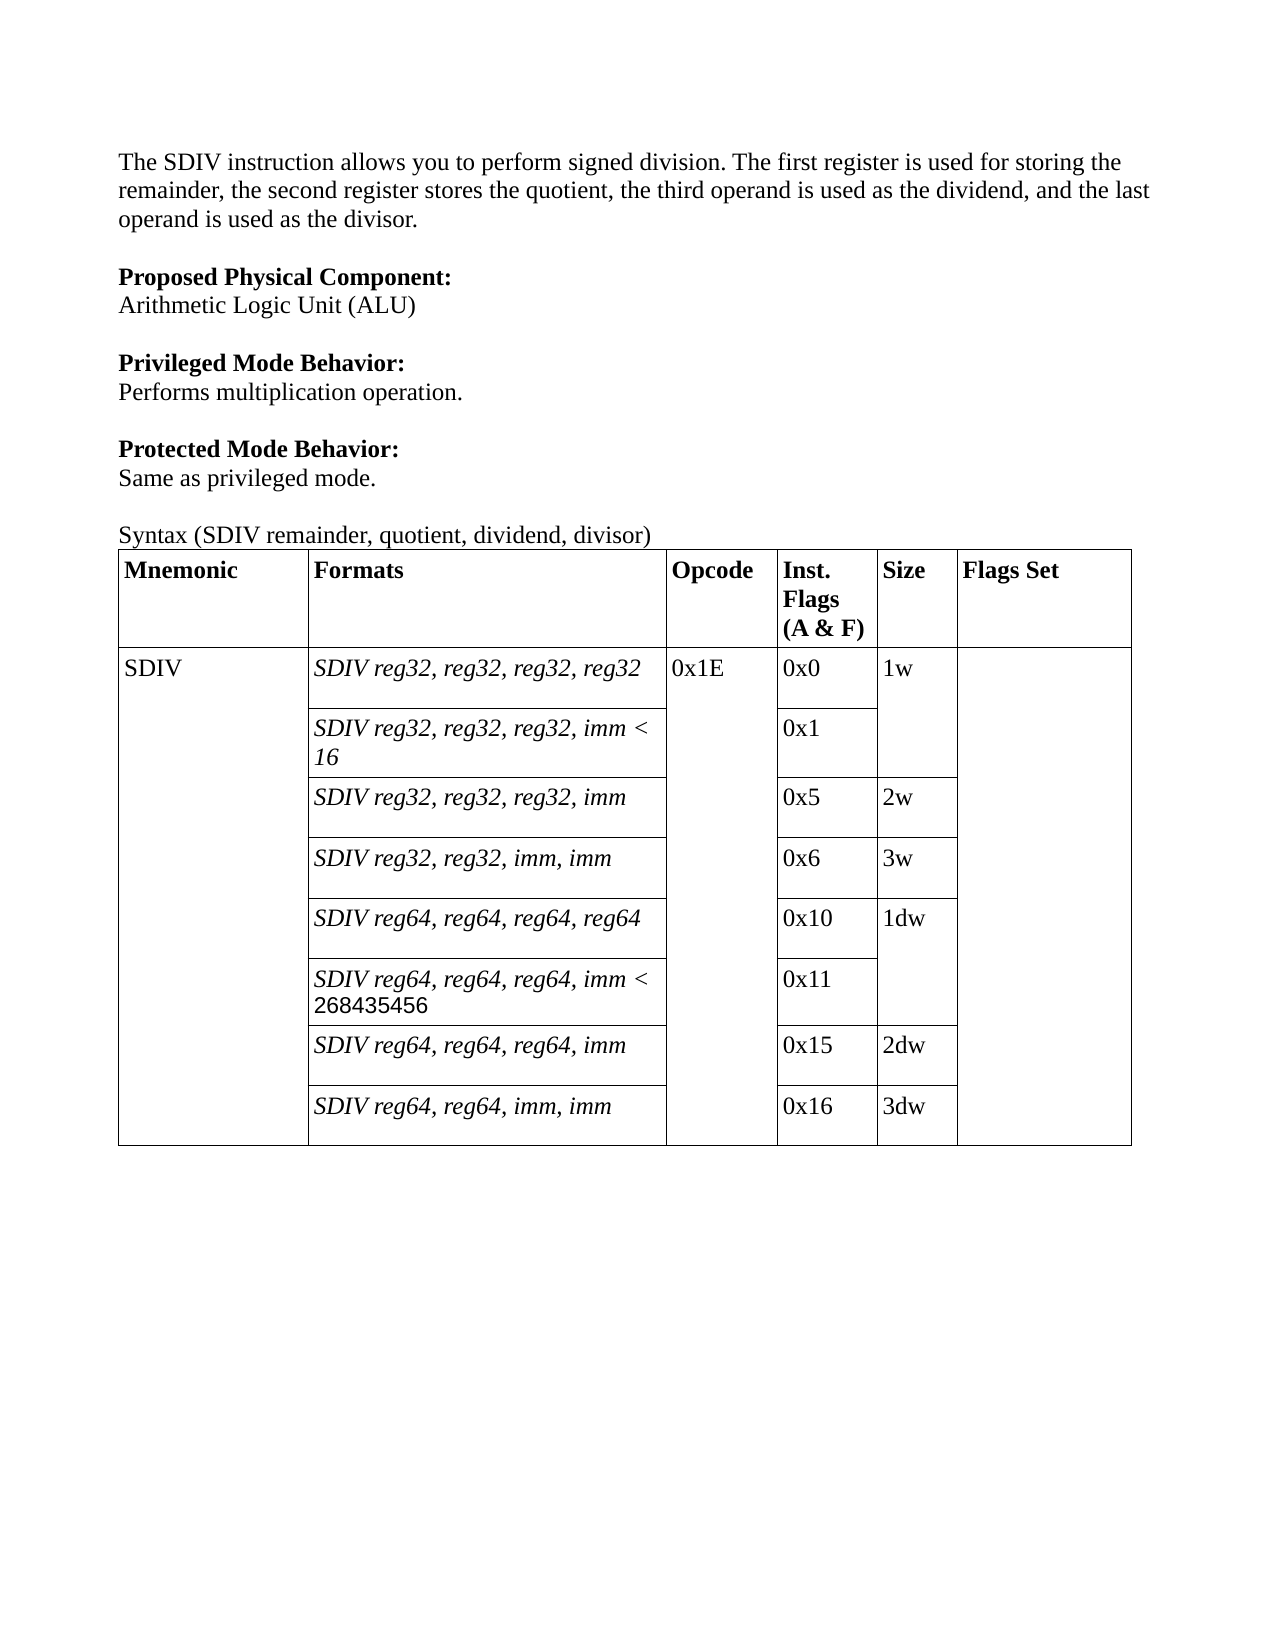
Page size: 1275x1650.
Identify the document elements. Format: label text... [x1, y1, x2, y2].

table_cell SDIV reg32, reg32, imm, imm [309, 838, 666, 897]
table_cell SDIV reg64, reg64, reg64, imm < 268435456 [309, 959, 666, 1024]
table_cell 1w [878, 648, 957, 777]
text Syntax (SDIV remainder, quotient, dividend, divisor) [118, 521, 1157, 549]
table_cell 0x11 [778, 959, 877, 1024]
table_header Opcode [667, 550, 777, 647]
table_cell 1dw [878, 899, 957, 1024]
text Same as privileged mode. [118, 463, 1157, 492]
table_header Mnemonic [119, 550, 308, 647]
text Privileged Mode Behavior: [118, 348, 1157, 377]
table_cell 0x10 [778, 899, 877, 958]
table_cell 3w [878, 838, 957, 897]
table_cell SDIV reg32, reg32, reg32, reg32 [309, 648, 666, 708]
table_cell SDIV reg32, reg32, reg32, imm [309, 778, 666, 837]
text Performs multiplication operation. [118, 377, 1157, 406]
table_cell 2dw [878, 1026, 957, 1085]
table_cell 0x0 [778, 648, 877, 708]
table_cell SDIV reg64, reg64, reg64, imm [309, 1026, 666, 1085]
table_header Size [878, 550, 957, 647]
table_header Flags Set [958, 550, 1131, 647]
table_cell 0x6 [778, 838, 877, 897]
table_cell SDIV reg64, reg64, imm, imm [309, 1086, 666, 1145]
text The SDIV instruction allows you to perform signed division. The first register is used for storing the remainder, the second register stores the quotient, the third operand is used as the dividend, and the last operand is used as the divisor. [118, 147, 1157, 233]
table_cell 0x1 [778, 709, 877, 777]
table_cell 0x1E [667, 648, 777, 1145]
table_cell SDIV reg32, reg32, reg32, imm < 16 [309, 709, 666, 777]
table_header Formats [309, 550, 666, 647]
table_cell [958, 648, 1131, 1145]
text Arithmetic Logic Unit (ALU) [118, 291, 1157, 319]
table_cell SDIV [119, 648, 308, 1145]
table_cell SDIV reg64, reg64, reg64, reg64 [309, 899, 666, 958]
text Protected Mode Behavior: [118, 434, 1157, 463]
table_header Inst. Flags (A & F) [778, 550, 877, 647]
table_cell 2w [878, 778, 957, 837]
table_cell 0x16 [778, 1086, 877, 1145]
table_cell 0x5 [778, 778, 877, 837]
table_cell 0x15 [778, 1026, 877, 1085]
text Proposed Physical Component: [118, 262, 1157, 291]
table_cell 3dw [878, 1086, 957, 1145]
